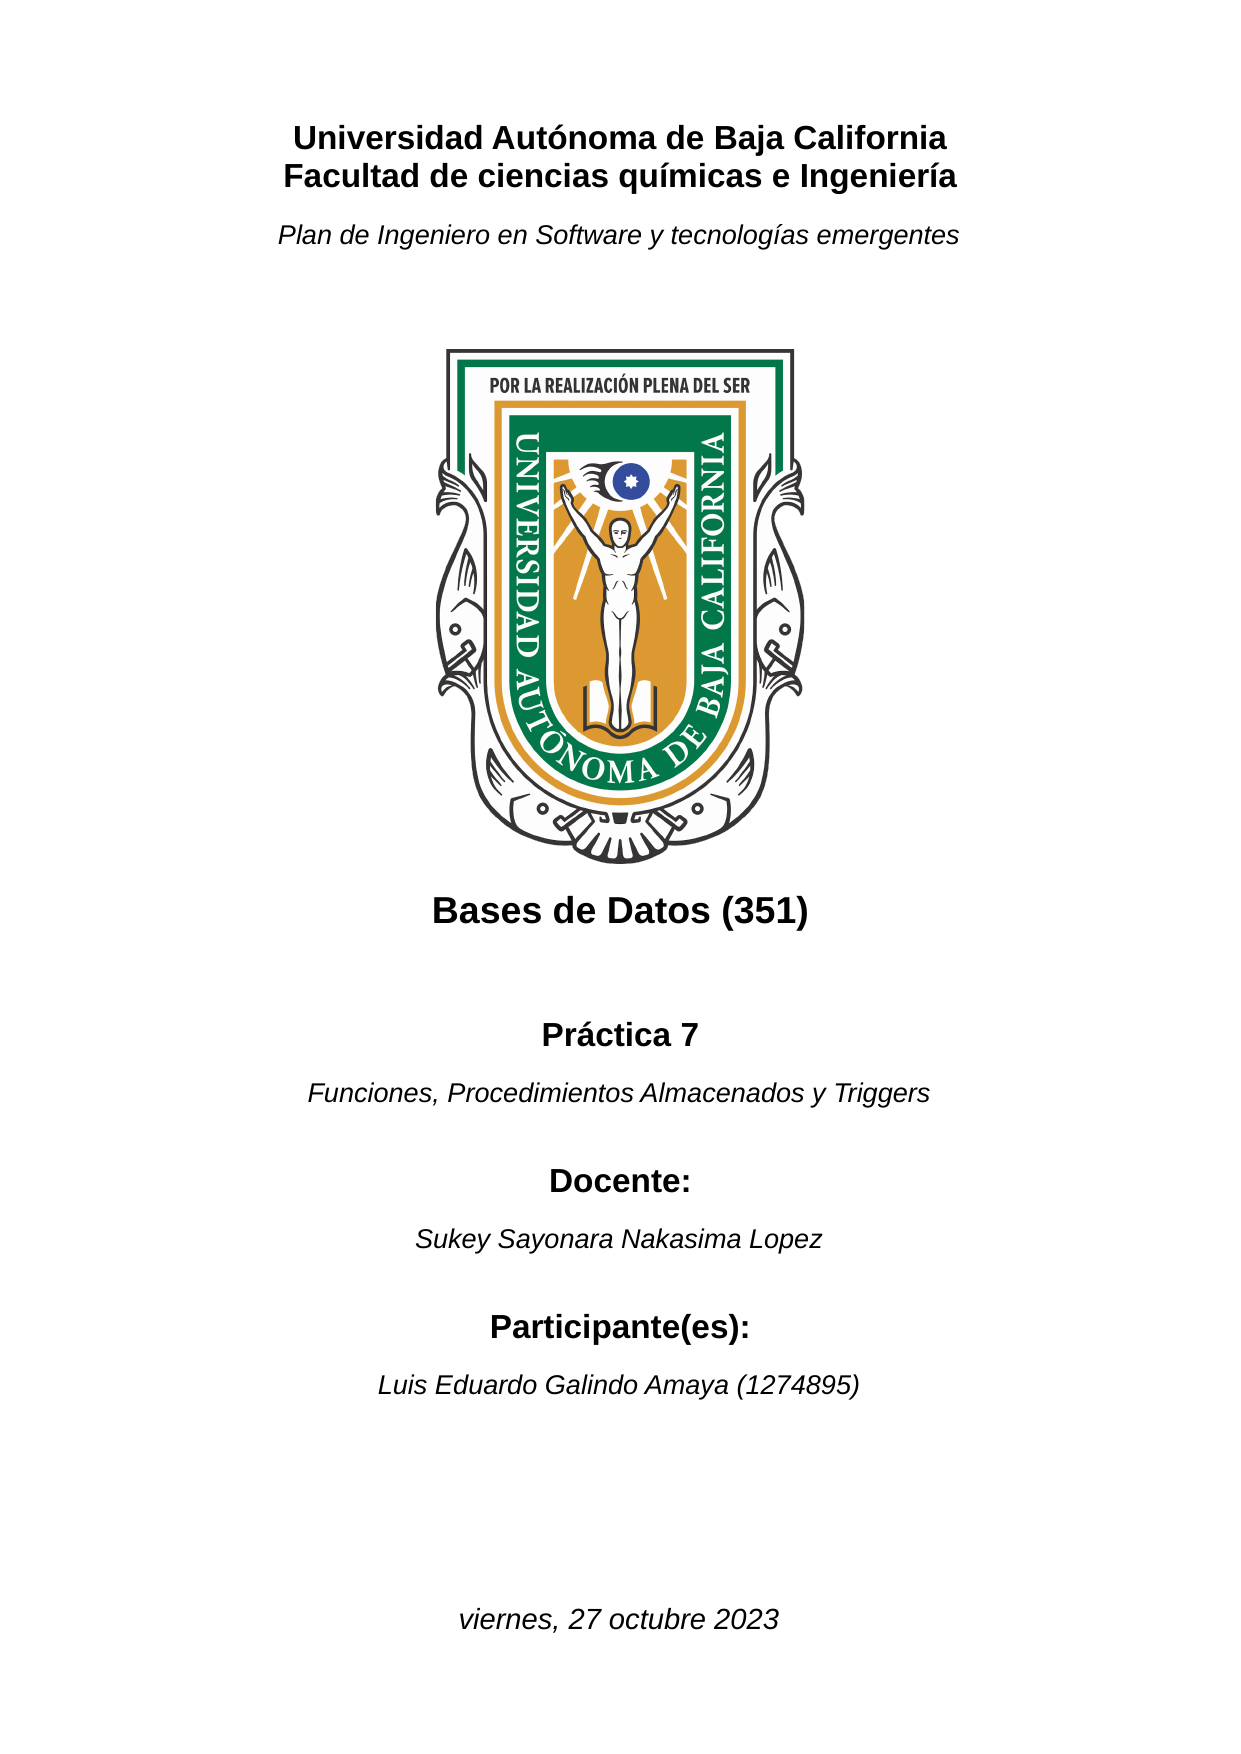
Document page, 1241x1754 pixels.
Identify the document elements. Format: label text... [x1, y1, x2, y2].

subtitle Funciones, Procedimientos Almacenados y Triggers [118, 1077, 1122, 1109]
subtitle Luis Eduardo Galindo Amaya (1274895) [118, 1369, 1122, 1401]
title Docente: [118, 1161, 1122, 1199]
title Práctica 7 [118, 1015, 1122, 1054]
title Bases de Datos (351) [118, 888, 1122, 932]
title Participante(es): [118, 1307, 1122, 1346]
subtitle Sukey Sayonara Nakasima Lopez [118, 1223, 1122, 1254]
picture [435, 349, 805, 864]
